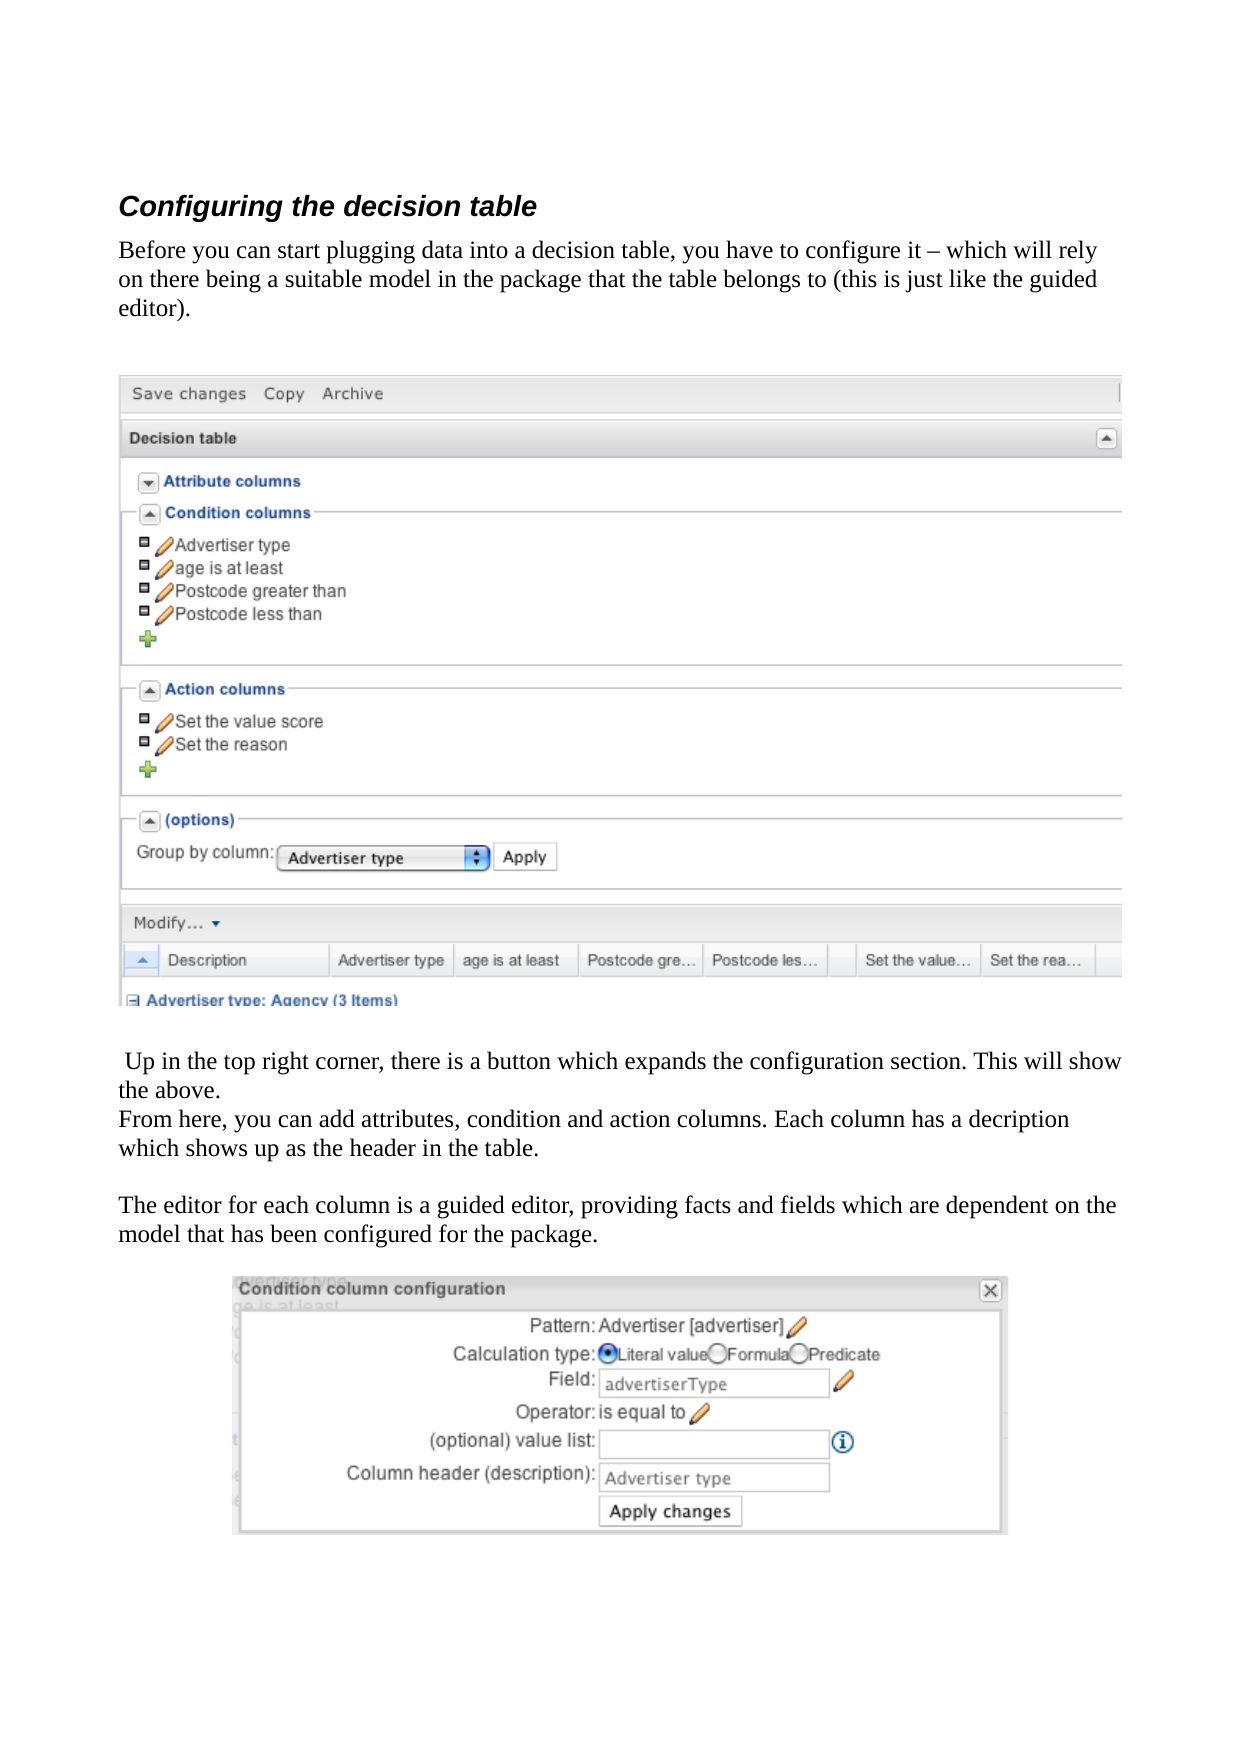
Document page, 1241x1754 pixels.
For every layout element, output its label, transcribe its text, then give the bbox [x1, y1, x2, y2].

subtitle Configuring the decision table [118, 189, 1122, 223]
text Before you can start plugging data into a decision table, you have to configure it – which will rely on there being a suitable model in the package that the table belongs to (this is just like the guided editor). [118, 235, 1122, 321]
text The editor for each column is a guided editor, providing facts and fields which are dependent on the model that has been configured for the package. [118, 1190, 1122, 1248]
picture [118, 375, 1122, 1006]
text Up in the top right corner, there is a button which expands the configuration section. This will show the above. [118, 1046, 1122, 1104]
picture [231, 1276, 1009, 1535]
text From here, you can add attributes, condition and action columns. Each column has a decription which shows up as the header in the table. [118, 1104, 1122, 1161]
